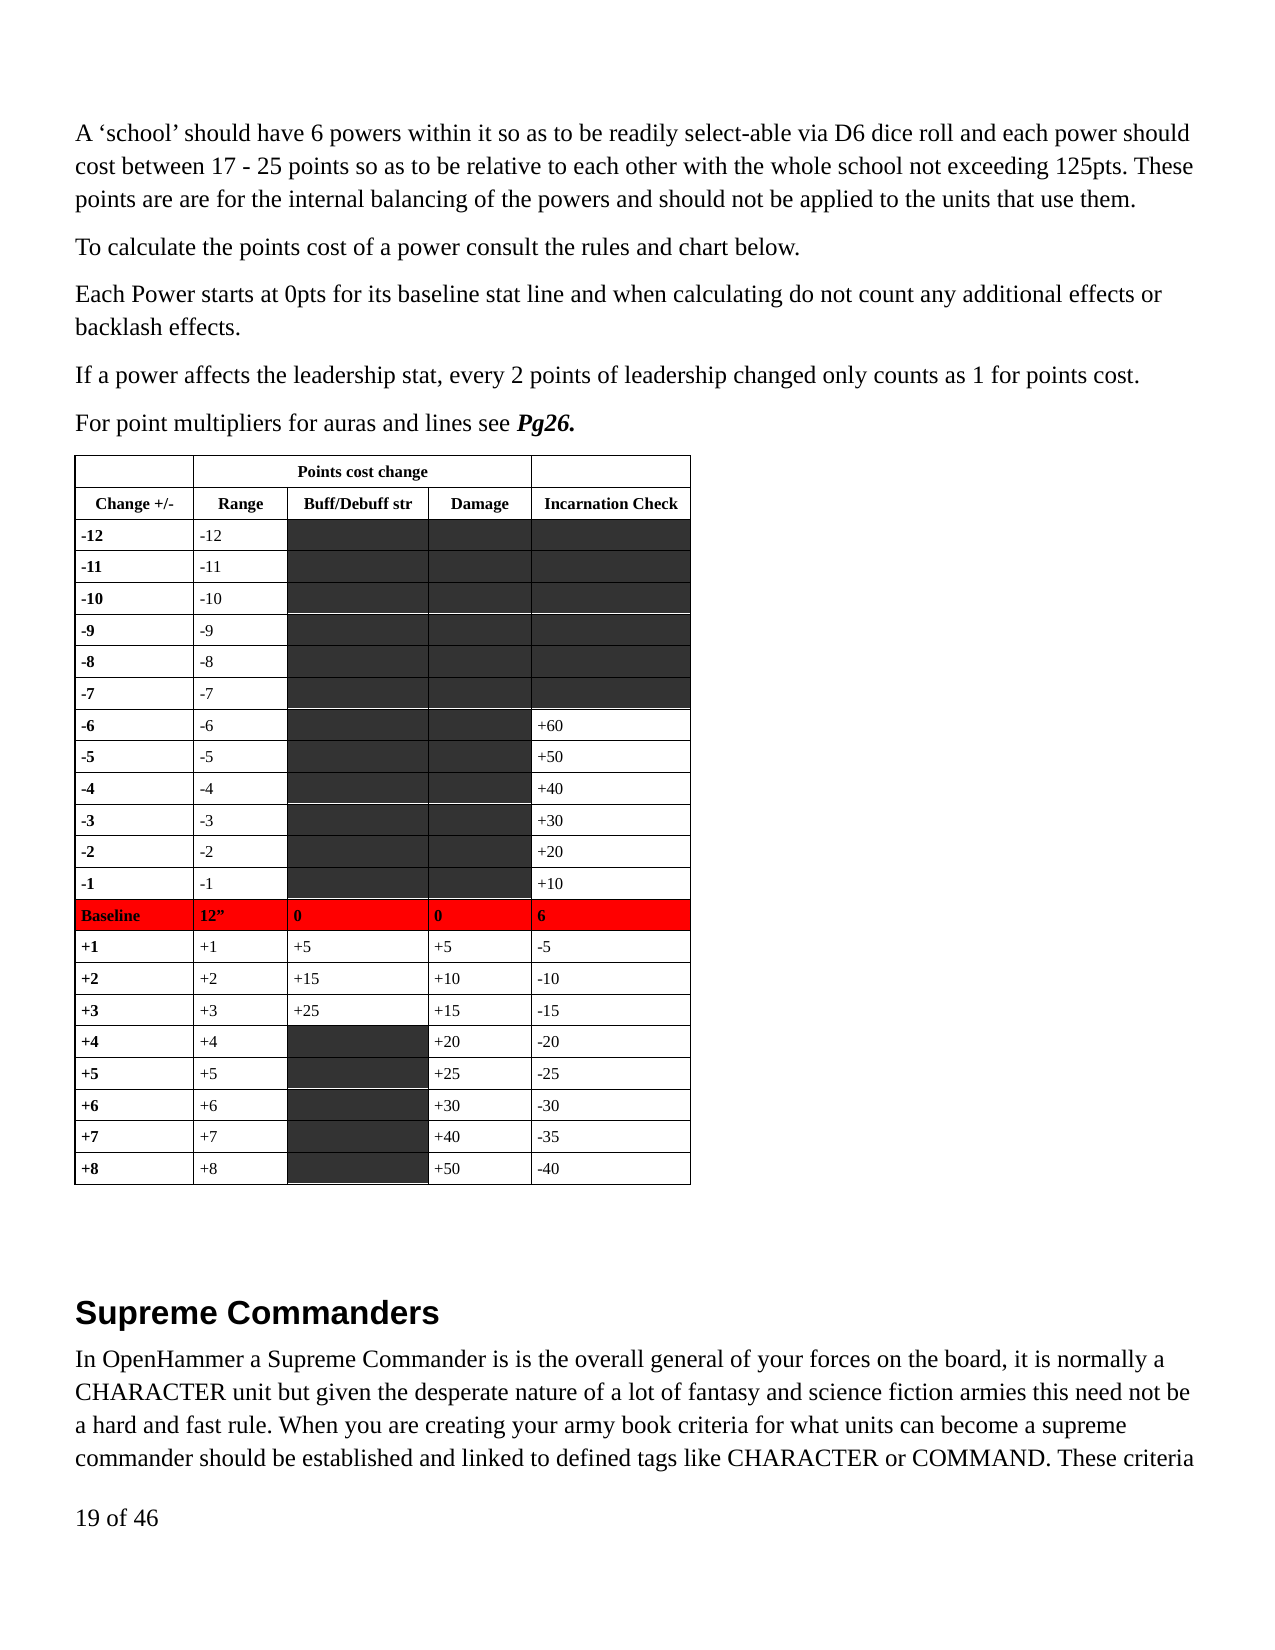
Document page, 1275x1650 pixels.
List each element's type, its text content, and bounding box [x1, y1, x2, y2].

table_cell +25 [429, 1058, 531, 1088]
table_cell +40 [532, 773, 690, 803]
table_cell [288, 868, 428, 898]
table_cell 12” [194, 900, 287, 930]
table_cell -4 [194, 773, 287, 803]
table_cell [429, 773, 531, 803]
table_cell [429, 678, 531, 708]
table_cell +10 [429, 963, 531, 993]
table_cell [288, 678, 428, 708]
table_cell [288, 1090, 428, 1120]
table_cell [429, 583, 531, 613]
table_cell +1 [76, 931, 193, 962]
table_cell [288, 1058, 428, 1088]
table_cell [429, 615, 531, 645]
table_cell -40 [532, 1153, 690, 1183]
table_cell -15 [532, 995, 690, 1025]
table_cell Damage [429, 488, 531, 518]
table_cell 0 [288, 900, 428, 930]
table_cell +8 [194, 1153, 287, 1183]
table_cell +6 [194, 1090, 287, 1120]
table_cell [288, 1153, 428, 1183]
table_header [76, 456, 193, 487]
table_cell -3 [194, 805, 287, 835]
table_cell [429, 836, 531, 867]
table_cell +50 [532, 741, 690, 772]
table_cell +7 [194, 1121, 287, 1152]
table_cell [288, 1026, 428, 1057]
table_cell -4 [76, 773, 193, 803]
table_cell [532, 520, 690, 550]
table_cell +7 [76, 1121, 193, 1152]
text If a power affects the leadership stat, every 2 points of leadership changed only counts as 1 for points cost. [75, 360, 1200, 389]
table_cell Change +/- [76, 488, 193, 518]
table_cell +3 [194, 995, 287, 1025]
table_cell -5 [532, 931, 690, 962]
table_cell [288, 710, 428, 740]
table_cell [288, 615, 428, 645]
table_cell -1 [194, 868, 287, 898]
table_cell [288, 646, 428, 677]
text A ‘school’ should have 6 powers within it so as to be readily select-able via D6 dice roll and each power should cost between 17 - 25 points so as to be relative to each other with the whole school not exceeding 125pts. These points are are for the internal balancing of the powers and should not be applied to the units that use them. [75, 118, 1200, 213]
table_cell -7 [194, 678, 287, 708]
table_cell [288, 551, 428, 582]
table_cell +6 [76, 1090, 193, 1120]
table_cell [532, 551, 690, 582]
table_cell -30 [532, 1090, 690, 1120]
table_cell [288, 583, 428, 613]
table_cell [429, 805, 531, 835]
table_cell -2 [76, 836, 193, 867]
table_header Points cost change [194, 456, 531, 487]
table_cell -5 [194, 741, 287, 772]
table_cell [532, 615, 690, 645]
table_cell [288, 741, 428, 772]
table_cell [288, 520, 428, 550]
table_cell +30 [429, 1090, 531, 1120]
table_cell -8 [194, 646, 287, 677]
table_cell +20 [532, 836, 690, 867]
table_cell 0 [429, 900, 531, 930]
table_cell +2 [194, 963, 287, 993]
table_cell -6 [194, 710, 287, 740]
table_cell -5 [76, 741, 193, 772]
table_cell [429, 868, 531, 898]
table_cell -2 [194, 836, 287, 867]
text In OpenHammer a Supreme Commander is is the overall general of your forces on the board, it is normally a CHARACTER unit but given the desperate nature of a lot of fantasy and science fiction armies this need not be a hard and fast rule. When you are creating your army book criteria for what units can become a supreme commander should be established and linked to defined tags like CHARACTER or COMMAND. These criteria [75, 1344, 1200, 1472]
subtitle Supreme Commanders [75, 1293, 1200, 1332]
table_cell Baseline [76, 900, 193, 930]
table_cell +10 [532, 868, 690, 898]
table_cell +60 [532, 710, 690, 740]
table_cell -9 [194, 615, 287, 645]
table_cell +15 [288, 963, 428, 993]
table_cell +1 [194, 931, 287, 962]
table_cell -10 [194, 583, 287, 613]
table_cell Range [194, 488, 287, 518]
table_cell -12 [194, 520, 287, 550]
table_cell +50 [429, 1153, 531, 1183]
table_cell +30 [532, 805, 690, 835]
table_cell -9 [76, 615, 193, 645]
table_cell [429, 520, 531, 550]
table_cell +5 [429, 931, 531, 962]
text Each Power starts at 0pts for its baseline stat line and when calculating do not count any additional effects or backlash effects. [75, 279, 1200, 341]
table_cell +8 [76, 1153, 193, 1183]
table_cell +5 [76, 1058, 193, 1088]
text For point multipliers for auras and lines see Pg26. [75, 408, 1200, 436]
table_cell [532, 583, 690, 613]
table_cell [532, 646, 690, 677]
table_cell [429, 551, 531, 582]
table_cell [532, 678, 690, 708]
table_cell [429, 741, 531, 772]
table_cell [288, 1121, 428, 1152]
table_header [532, 456, 690, 487]
table_cell +40 [429, 1121, 531, 1152]
table_cell -10 [76, 583, 193, 613]
table_cell +20 [429, 1026, 531, 1057]
table_cell +5 [288, 931, 428, 962]
text To calculate the points cost of a power consult the rules and chart below. [75, 232, 1200, 261]
table_cell -6 [76, 710, 193, 740]
table_cell 6 [532, 900, 690, 930]
table_cell -12 [76, 520, 193, 550]
table_cell +2 [76, 963, 193, 993]
table_cell +25 [288, 995, 428, 1025]
table_cell +5 [194, 1058, 287, 1088]
table_cell +4 [76, 1026, 193, 1057]
table_cell +3 [76, 995, 193, 1025]
table_cell -8 [76, 646, 193, 677]
table_cell [288, 773, 428, 803]
table_cell [429, 710, 531, 740]
table_cell +15 [429, 995, 531, 1025]
table_cell -1 [76, 868, 193, 898]
table_cell [429, 646, 531, 677]
table_cell -11 [76, 551, 193, 582]
table_cell -35 [532, 1121, 690, 1152]
table_cell -20 [532, 1026, 690, 1057]
table_cell Buff/Debuff str [288, 488, 428, 518]
table_cell +4 [194, 1026, 287, 1057]
table_cell [288, 836, 428, 867]
table_cell Incarnation Check [532, 488, 690, 518]
table_cell -3 [76, 805, 193, 835]
table_cell -7 [76, 678, 193, 708]
table_cell -10 [532, 963, 690, 993]
table_cell -11 [194, 551, 287, 582]
table_cell [288, 805, 428, 835]
table_cell -25 [532, 1058, 690, 1088]
